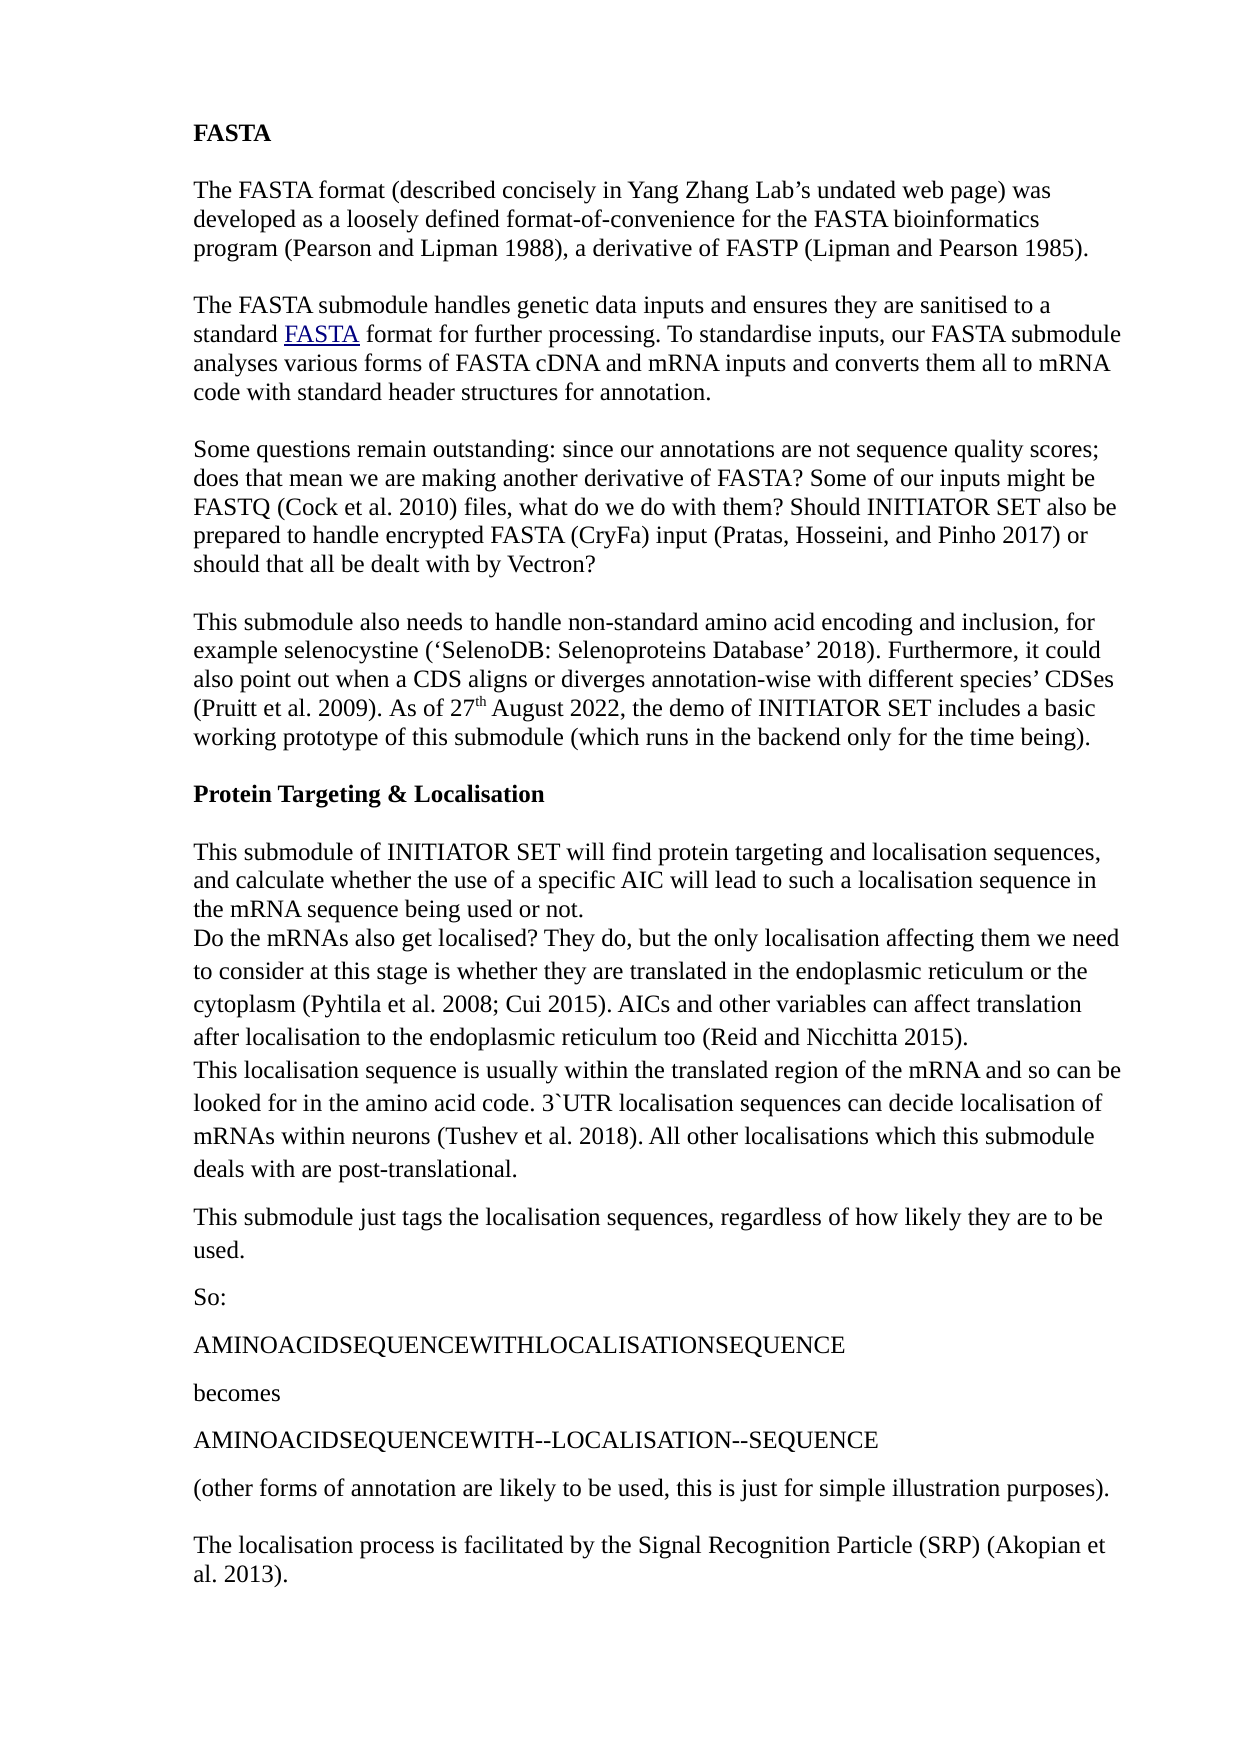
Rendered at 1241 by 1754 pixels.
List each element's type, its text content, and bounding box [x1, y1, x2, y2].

text FASTA [193, 118, 1122, 147]
text AMINOACIDSEQUENCEWITHLOCALISATIONSEQUENCE [193, 1330, 1122, 1359]
text AMINOACIDSEQUENCEWITH--LOCALISATION--SEQUENCE [193, 1425, 1122, 1454]
text Do the mRNAs also get localised? They do, but the only localisation affecting them we need to consider at this stage is whether they are translated in the endoplasmic reticulum or the cytoplasm (Pyhtila et al. 2008; Cui 2015). AICs and other variables can affect translation after localisation to the endoplasmic reticulum too (Reid and Nicchitta 2015). This localisation sequence is usually within the translated region of the mRNA and so can be looked for in the amino acid code. 3`UTR localisation sequences can decide localisation of mRNAs within neurons (Tushev et al. 2018). All other localisations which this submodule deals with are post-translational. [193, 923, 1122, 1183]
text This submodule just tags the localisation sequences, regardless of how likely they are to be used. [193, 1202, 1122, 1264]
text Protein Targeting & Localisation [193, 779, 1122, 808]
text The localisation process is facilitated by the Signal Recognition Particle (SRP) (Akopian et al. 2013). [193, 1530, 1122, 1617]
text (other forms of annotation are likely to be used, this is just for simple illustration purposes). [193, 1473, 1122, 1502]
text So: [193, 1282, 1122, 1311]
text This submodule of INITIATOR SET will find protein targeting and localisation sequences, and calculate whether the use of a specific AIC will lead to such a localisation sequence in the mRNA sequence being used or not. [193, 808, 1122, 923]
text The FASTA format (described concisely in Yang Zhang Lab’s undated web page) was developed as a loosely defined format-of-convenience for the FASTA bioinformatics program (Pearson and Lipman 1988), a derivative of FASTP (Lipman and Pearson 1985). The FASTA submodule handles genetic data inputs and ensures they are sanitised to a standard FASTA format for further processing. To standardise inputs, our FASTA submodule analyses various forms of FASTA cDNA and mRNA inputs and converts them all to mRNA code with standard header structures for annotation. Some questions remain outstanding: since our annotations are not sequence quality scores; does that mean we are making another derivative of FASTA? Some of our inputs might be FASTQ (Cock et al. 2010) files, what do we do with them? Should INITIATOR SET also be prepared to handle encrypted FASTA (CryFa) input (Pratas, Hosseini, and Pinho 2017) or should that all be dealt with by Vectron? This submodule also needs to handle non-standard amino acid encoding and inclusion, for example selenocystine (‘SelenoDB: Selenoproteins Database’ 2018). Furthermore, it could also point out when a CDS aligns or diverges annotation-wise with different species’ CDSes (Pruitt et al. 2009). As of 27th August 2022, the demo of INITIATOR SET includes a basic working prototype of this submodule (which runs in the backend only for the time being). [193, 176, 1122, 751]
text becomes [193, 1378, 1122, 1406]
